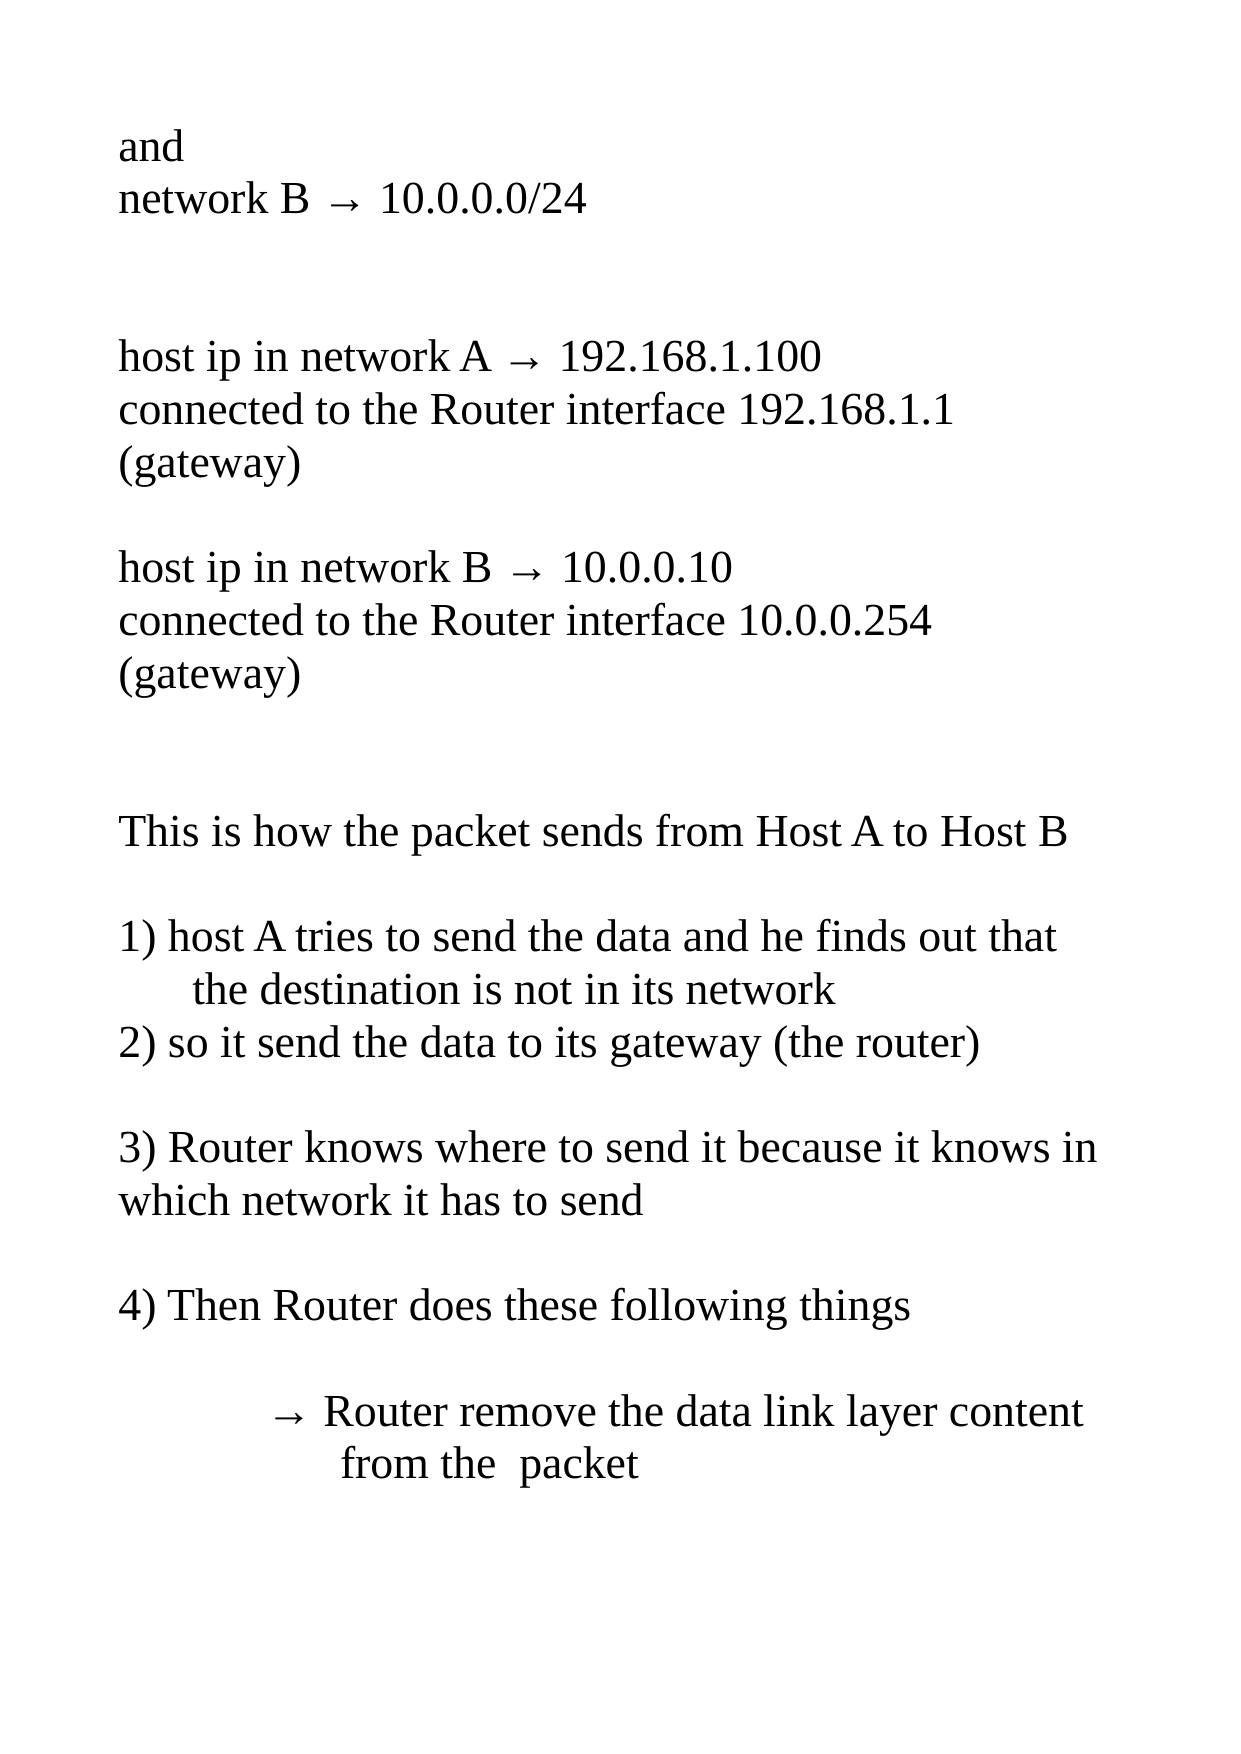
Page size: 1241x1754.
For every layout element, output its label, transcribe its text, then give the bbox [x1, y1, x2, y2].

text the destination is not in its network [118, 961, 1122, 1014]
text 4) Then Router does these following things [118, 1278, 1122, 1330]
text host ip in network B → 10.0.0.10 [118, 540, 1122, 592]
text → Router remove the data link layer content from the packet [118, 1383, 1122, 1488]
text 2) so it send the data to its gateway (the router) [118, 1014, 1122, 1067]
text and [118, 118, 1122, 171]
text connected to the Router interface 192.168.1.1 (gateway) [118, 382, 1122, 487]
text connected to the Router interface 10.0.0.254 (gateway) [118, 592, 1122, 698]
text This is how the packet sends from Host A to Host B [118, 803, 1122, 856]
text 1) host A tries to send the data and he finds out that [118, 909, 1122, 961]
text network B → 10.0.0.0/24 [118, 171, 1122, 223]
text host ip in network A → 192.168.1.100 [118, 329, 1122, 382]
text 3) Router knows where to send it because it knows in which network it has to send [118, 1119, 1122, 1225]
